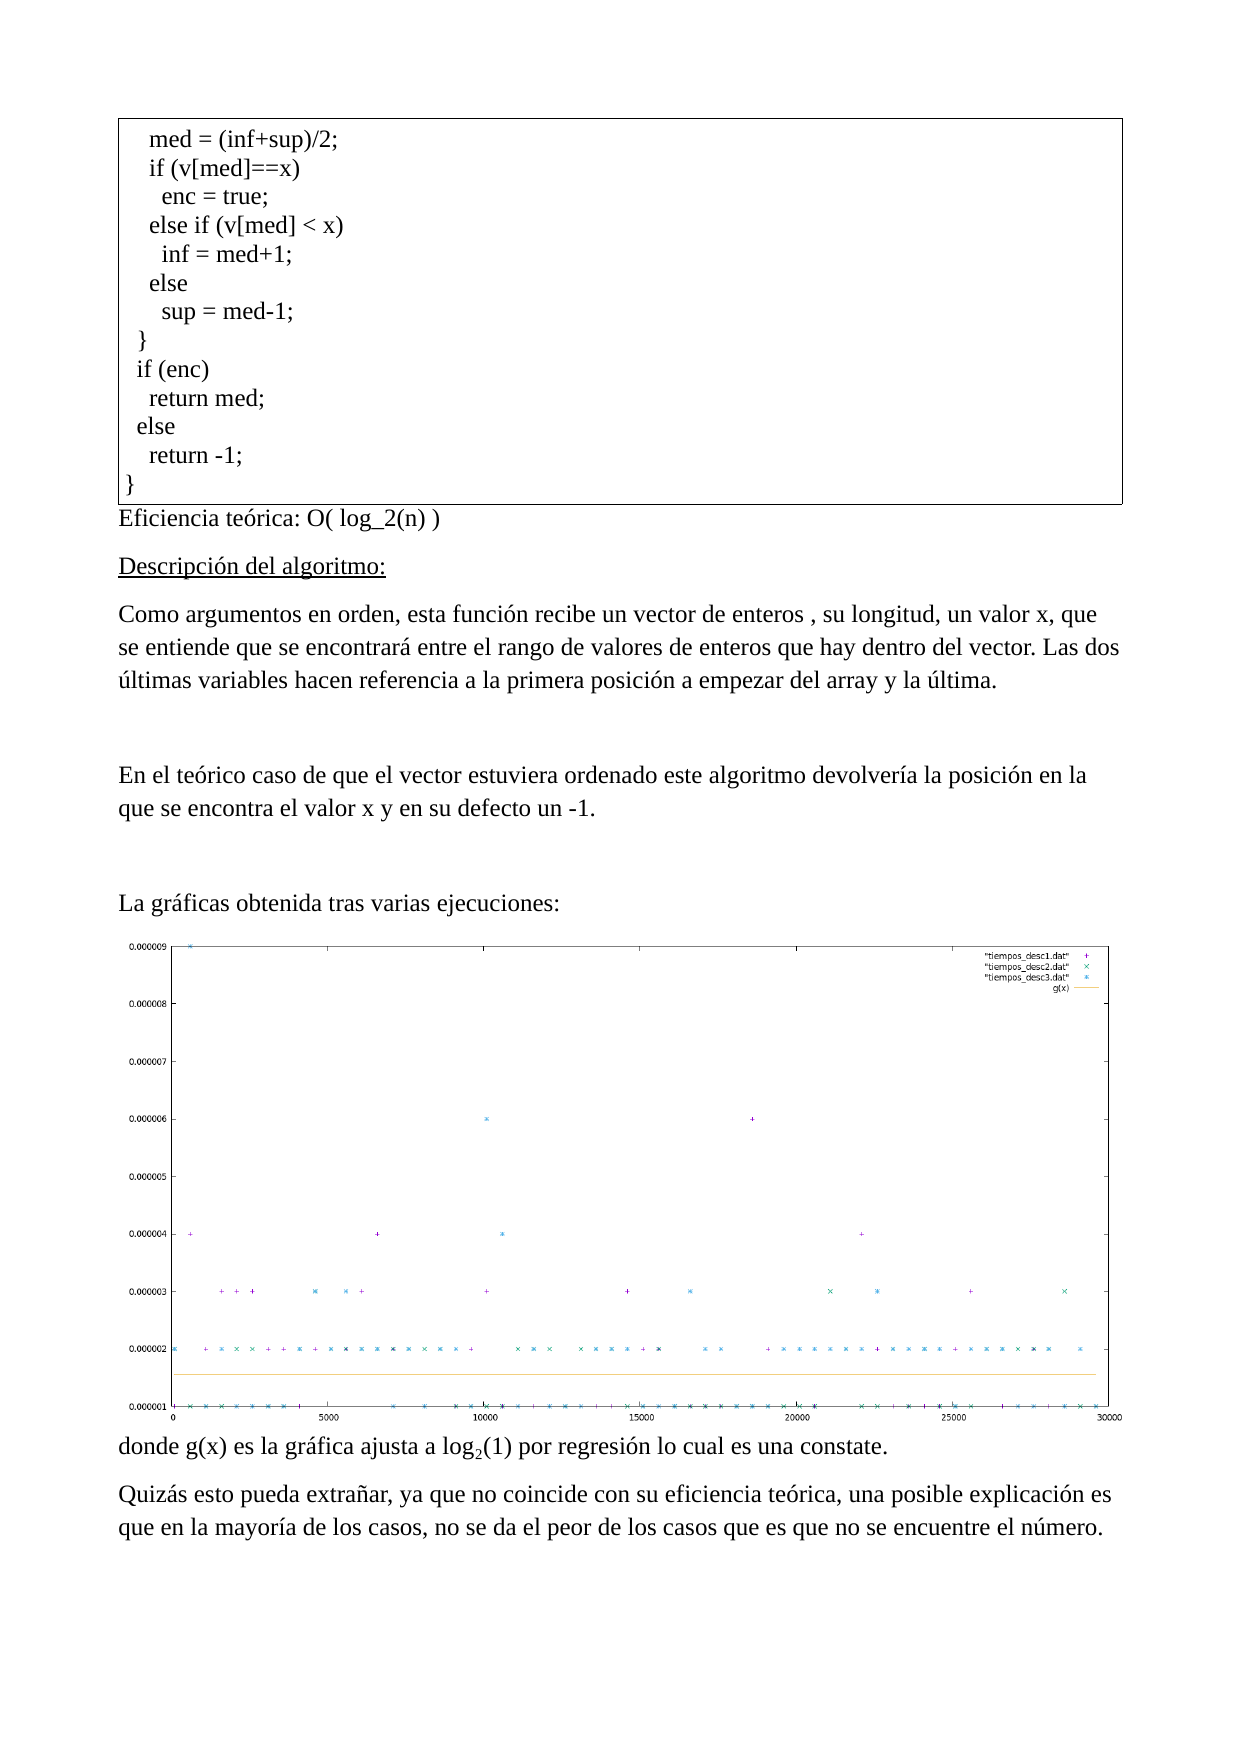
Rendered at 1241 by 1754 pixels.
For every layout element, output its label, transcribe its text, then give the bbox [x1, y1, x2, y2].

text donde g(x) es la gráfica ajusta a log₂(1) por regresión lo cual es una constate. [118, 1427, 1122, 1460]
picture [118, 935, 1123, 1427]
text Descripción del algoritmo: [118, 551, 1122, 580]
text La gráficas obtenida tras varias ejecuciones: [118, 888, 1122, 917]
text Eficiencia teórica: O( log_2(n) ) [118, 505, 1122, 532]
table_header med = (inf+sup)/2; if (v[med]==x) enc = true; else if (v[med] < x) inf = med+1; else sup = med-1; } if (enc) return med; else return -1; } [119, 119, 1122, 503]
text Como argumentos en orden, esta función recibe un vector de enteros , su longitud, un valor x, que se entiende que se encontrará entre el rango de valores de enteros que hay dentro del vector. Las dos últimas variables hacen referencia a la primera posición a empezar del array y la última. [118, 599, 1122, 693]
text En el teórico caso de que el vector estuviera ordenado este algoritmo devolvería la posición en la que se encontra el valor x y en su defecto un -1. [118, 760, 1122, 822]
text Quizás esto pueda extrañar, ya que no coincide con su eficiencia teórica, una posible explicación es que en la mayoría de los casos, no se da el peor de los casos que es que no se encuentre el número. [118, 1479, 1122, 1541]
